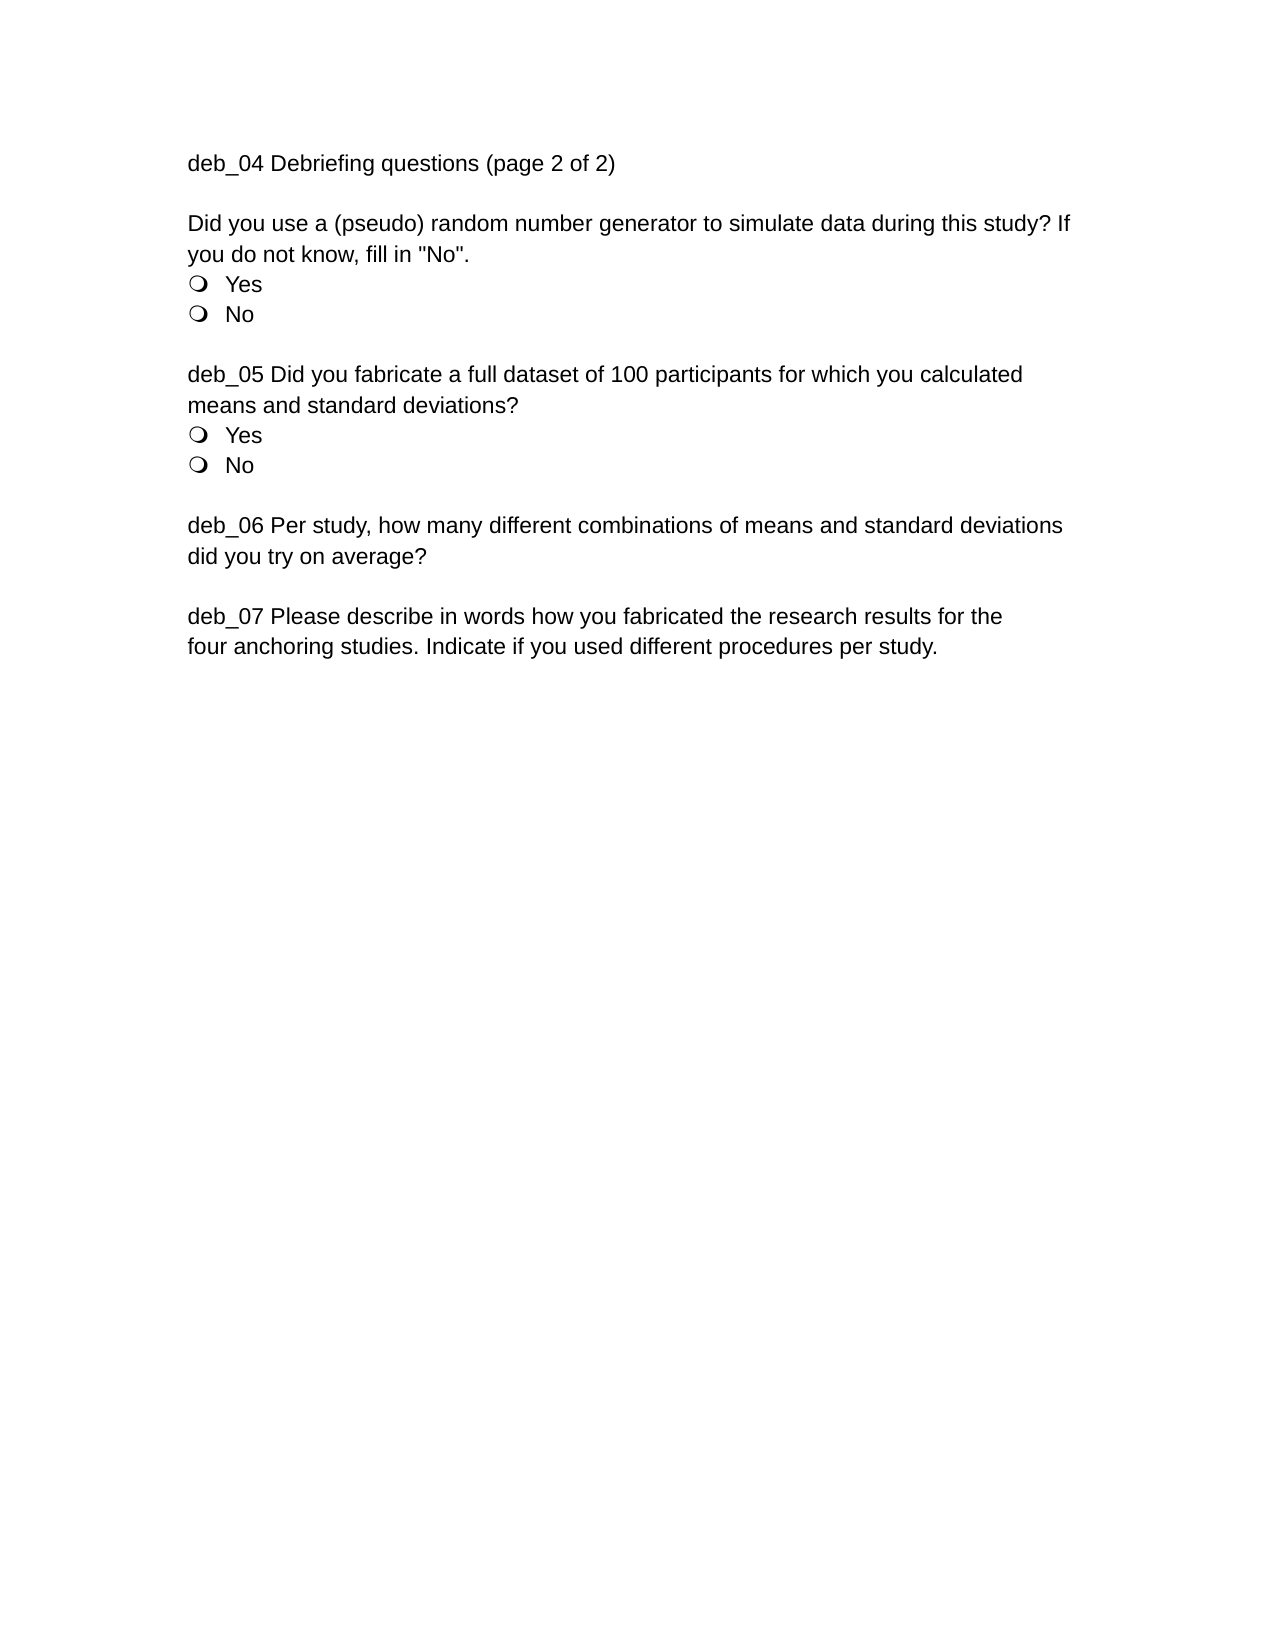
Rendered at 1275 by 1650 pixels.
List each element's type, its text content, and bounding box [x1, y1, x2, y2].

text deb_04 Debriefing questions (page 2 of 2) Did you use a (pseudo) random number generator to simulate data during this study? If you do not know, fill in "No". [187, 150, 1087, 267]
list Yes [187, 271, 1087, 297]
list No [187, 452, 1087, 478]
list Yes [187, 422, 1087, 448]
text deb_07 Please describe in words how you fabricated the research results for the four anchoring studies. Indicate if you used different procedures per study. [187, 603, 1087, 660]
list No [187, 301, 1087, 327]
text deb_05 Did you fabricate a full dataset of 100 participants for which you calculated means and standard deviations? [187, 361, 1087, 418]
text deb_06 Per study, how many different combinations of means and standard deviations did you try on average? [187, 512, 1087, 569]
